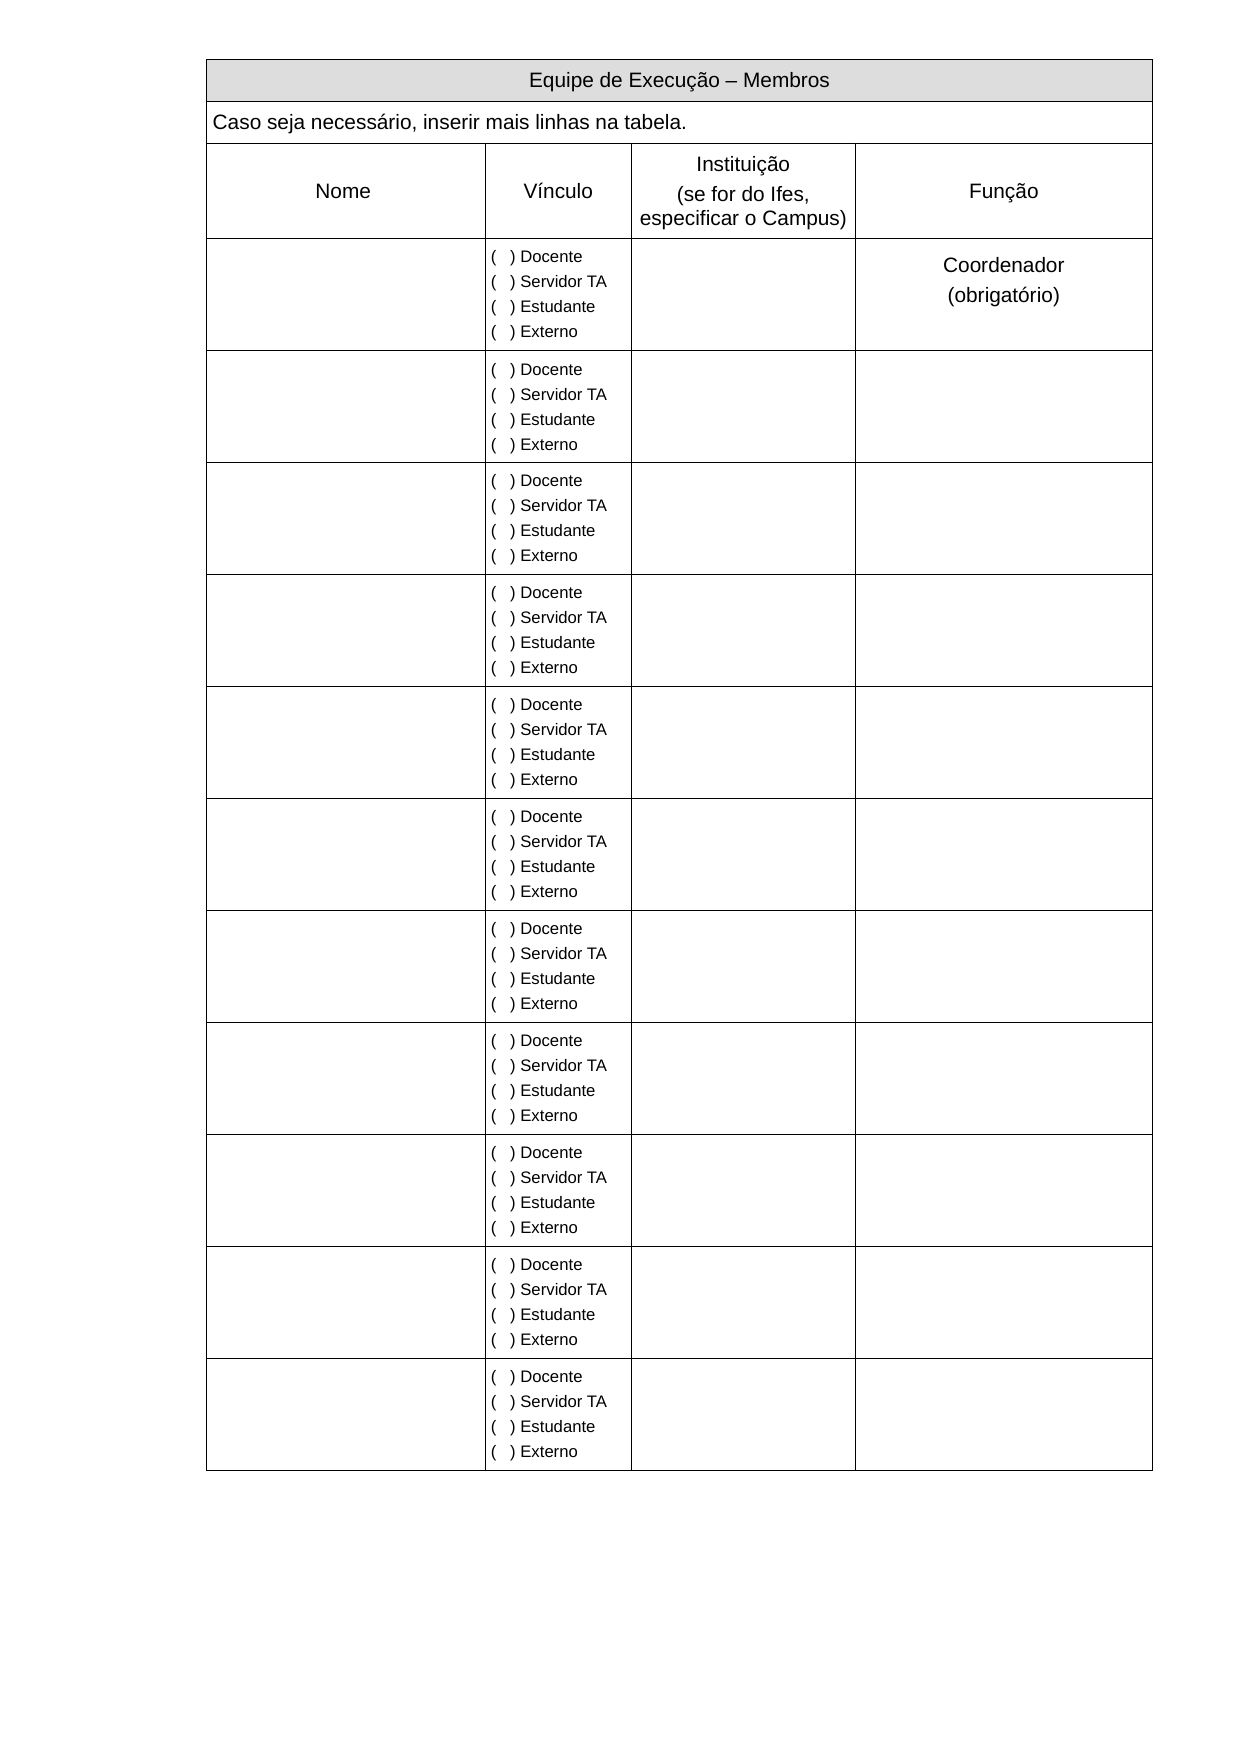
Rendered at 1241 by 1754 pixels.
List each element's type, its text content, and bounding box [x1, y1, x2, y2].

table_cell Instituição (se for do Ifes, especificar o Campus) [632, 144, 855, 238]
table_cell [632, 911, 855, 1022]
table_cell ( ) Docente ( ) Servidor TA ( ) Estudante ( ) Externo [486, 575, 631, 686]
table_cell [207, 239, 485, 350]
table_cell [207, 1023, 485, 1134]
table_cell [632, 1247, 855, 1358]
table_cell ( ) Docente ( ) Servidor TA ( ) Estudante ( ) Externo [486, 1023, 631, 1134]
table_cell [856, 463, 1152, 574]
table_cell [856, 687, 1152, 798]
table_cell [207, 575, 485, 686]
table_cell Coordenador (obrigatório) [856, 239, 1152, 350]
table_cell [207, 463, 485, 574]
table_cell ( ) Docente ( ) Servidor TA ( ) Estudante ( ) Externo [486, 351, 631, 462]
table_cell ( ) Docente ( ) Servidor TA ( ) Estudante ( ) Externo [486, 1135, 631, 1246]
table_cell [856, 1247, 1152, 1358]
table_cell ( ) Docente ( ) Servidor TA ( ) Estudante ( ) Externo [486, 911, 631, 1022]
table_cell [207, 911, 485, 1022]
table_cell [632, 1135, 855, 1246]
table_cell [856, 351, 1152, 462]
table_cell ( ) Docente ( ) Servidor TA ( ) Estudante ( ) Externo [486, 239, 631, 350]
table_cell [856, 799, 1152, 910]
table_cell [632, 1023, 855, 1134]
table_cell [207, 799, 485, 910]
table_cell [856, 911, 1152, 1022]
table_cell [632, 575, 855, 686]
table_cell [207, 351, 485, 462]
table_cell ( ) Docente ( ) Servidor TA ( ) Estudante ( ) Externo [486, 1247, 631, 1358]
table_cell ( ) Docente ( ) Servidor TA ( ) Estudante ( ) Externo [486, 799, 631, 910]
table_cell [856, 575, 1152, 686]
table_cell [856, 1135, 1152, 1246]
table_cell ( ) Docente ( ) Servidor TA ( ) Estudante ( ) Externo [486, 687, 631, 798]
table_cell [632, 351, 855, 462]
table_cell [207, 687, 485, 798]
table_cell [632, 1359, 855, 1470]
table_cell [632, 463, 855, 574]
table_cell ( ) Docente ( ) Servidor TA ( ) Estudante ( ) Externo [486, 463, 631, 574]
table_cell [207, 1359, 485, 1470]
table_cell [207, 1135, 485, 1246]
table_cell Caso seja necessário, inserir mais linhas na tabela. [207, 102, 1152, 143]
table_cell [856, 1359, 1152, 1470]
table_header Equipe de Execução – Membros [207, 60, 1152, 101]
table_cell ( ) Docente ( ) Servidor TA ( ) Estudante ( ) Externo [486, 1359, 631, 1470]
table_cell Vínculo [486, 144, 631, 238]
table_cell Nome [207, 144, 485, 238]
table_cell [207, 1247, 485, 1358]
table_cell [632, 239, 855, 350]
table_cell [632, 799, 855, 910]
table_cell [632, 687, 855, 798]
table_cell [856, 1023, 1152, 1134]
table_cell Função [856, 144, 1152, 238]
